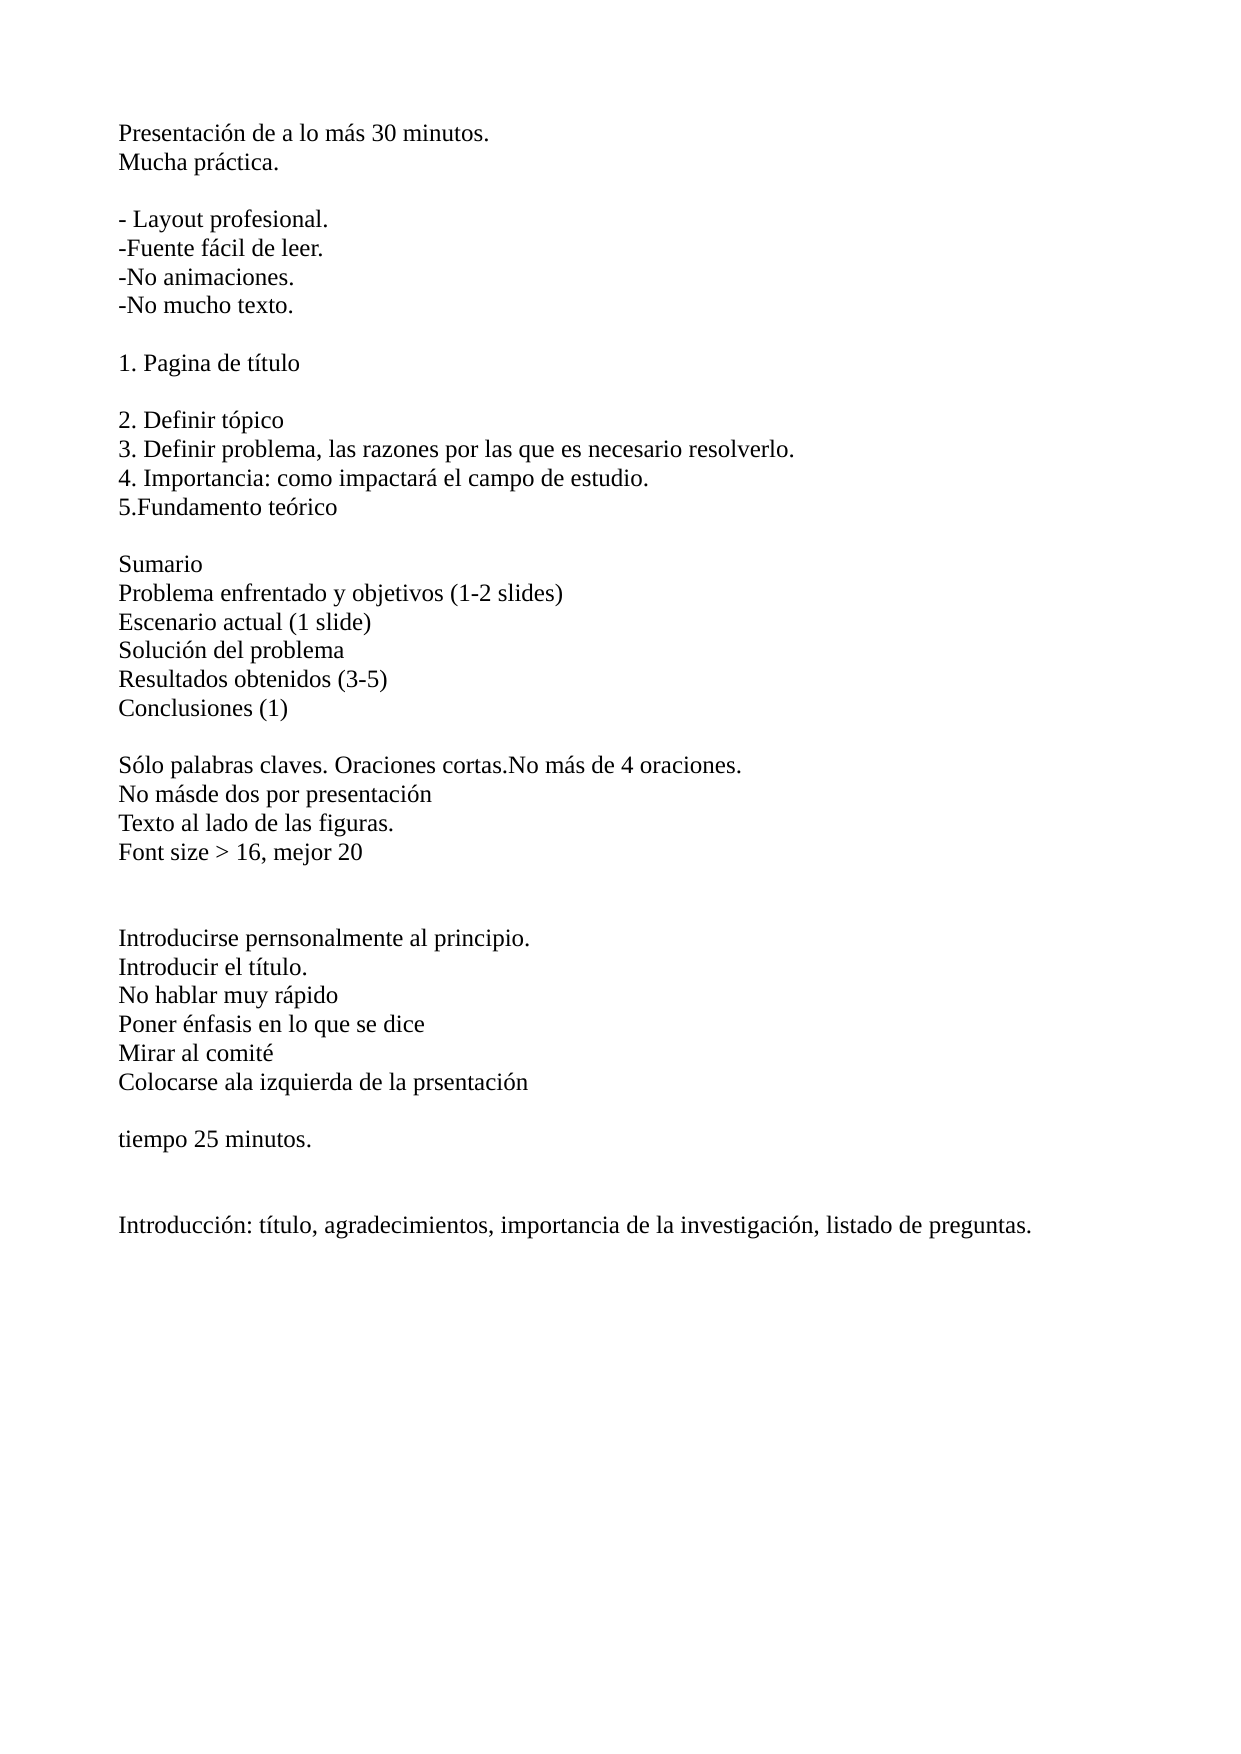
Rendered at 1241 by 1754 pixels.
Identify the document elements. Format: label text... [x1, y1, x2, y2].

text 3. Definir problema, las razones por las que es necesario resolverlo. [118, 434, 1122, 463]
text Resultados obtenidos (3-5) [118, 664, 1122, 693]
text Sumario [118, 549, 1122, 578]
text - Layout profesional. [118, 204, 1122, 233]
text Font size > 16, mejor 20 [118, 837, 1122, 866]
text -No animaciones. [118, 262, 1122, 291]
text Problema enfrentado y objetivos (1-2 slides) [118, 578, 1122, 607]
text -Fuente fácil de leer. [118, 233, 1122, 262]
text Colocarse ala izquierda de la prsentación [118, 1067, 1122, 1096]
text Solución del problema [118, 636, 1122, 664]
text Sólo palabras claves. Oraciones cortas.No más de 4 oraciones. [118, 751, 1122, 779]
text Introducirse pernsonalmente al principio. [118, 923, 1122, 952]
text No másde dos por presentación [118, 779, 1122, 808]
text 2. Definir tópico [118, 406, 1122, 434]
text Mucha práctica. [118, 147, 1122, 176]
text Escenario actual (1 slide) [118, 607, 1122, 636]
text tiempo 25 minutos. [118, 1124, 1122, 1153]
text 1. Pagina de título [118, 348, 1122, 377]
text -No mucho texto. [118, 291, 1122, 319]
text 5.Fundamento teórico [118, 492, 1122, 521]
text Introducción: título, agradecimientos, importancia de la investigación, listado de preguntas. [118, 1211, 1122, 1239]
text Texto al lado de las figuras. [118, 808, 1122, 837]
text Presentación de a lo más 30 minutos. [118, 118, 1122, 147]
text Poner énfasis en lo que se dice [118, 1009, 1122, 1038]
text Introducir el título. [118, 952, 1122, 981]
text No hablar muy rápido [118, 981, 1122, 1009]
text Mirar al comité [118, 1038, 1122, 1067]
text 4. Importancia: como impactará el campo de estudio. [118, 463, 1122, 492]
text Conclusiones (1) [118, 693, 1122, 722]
